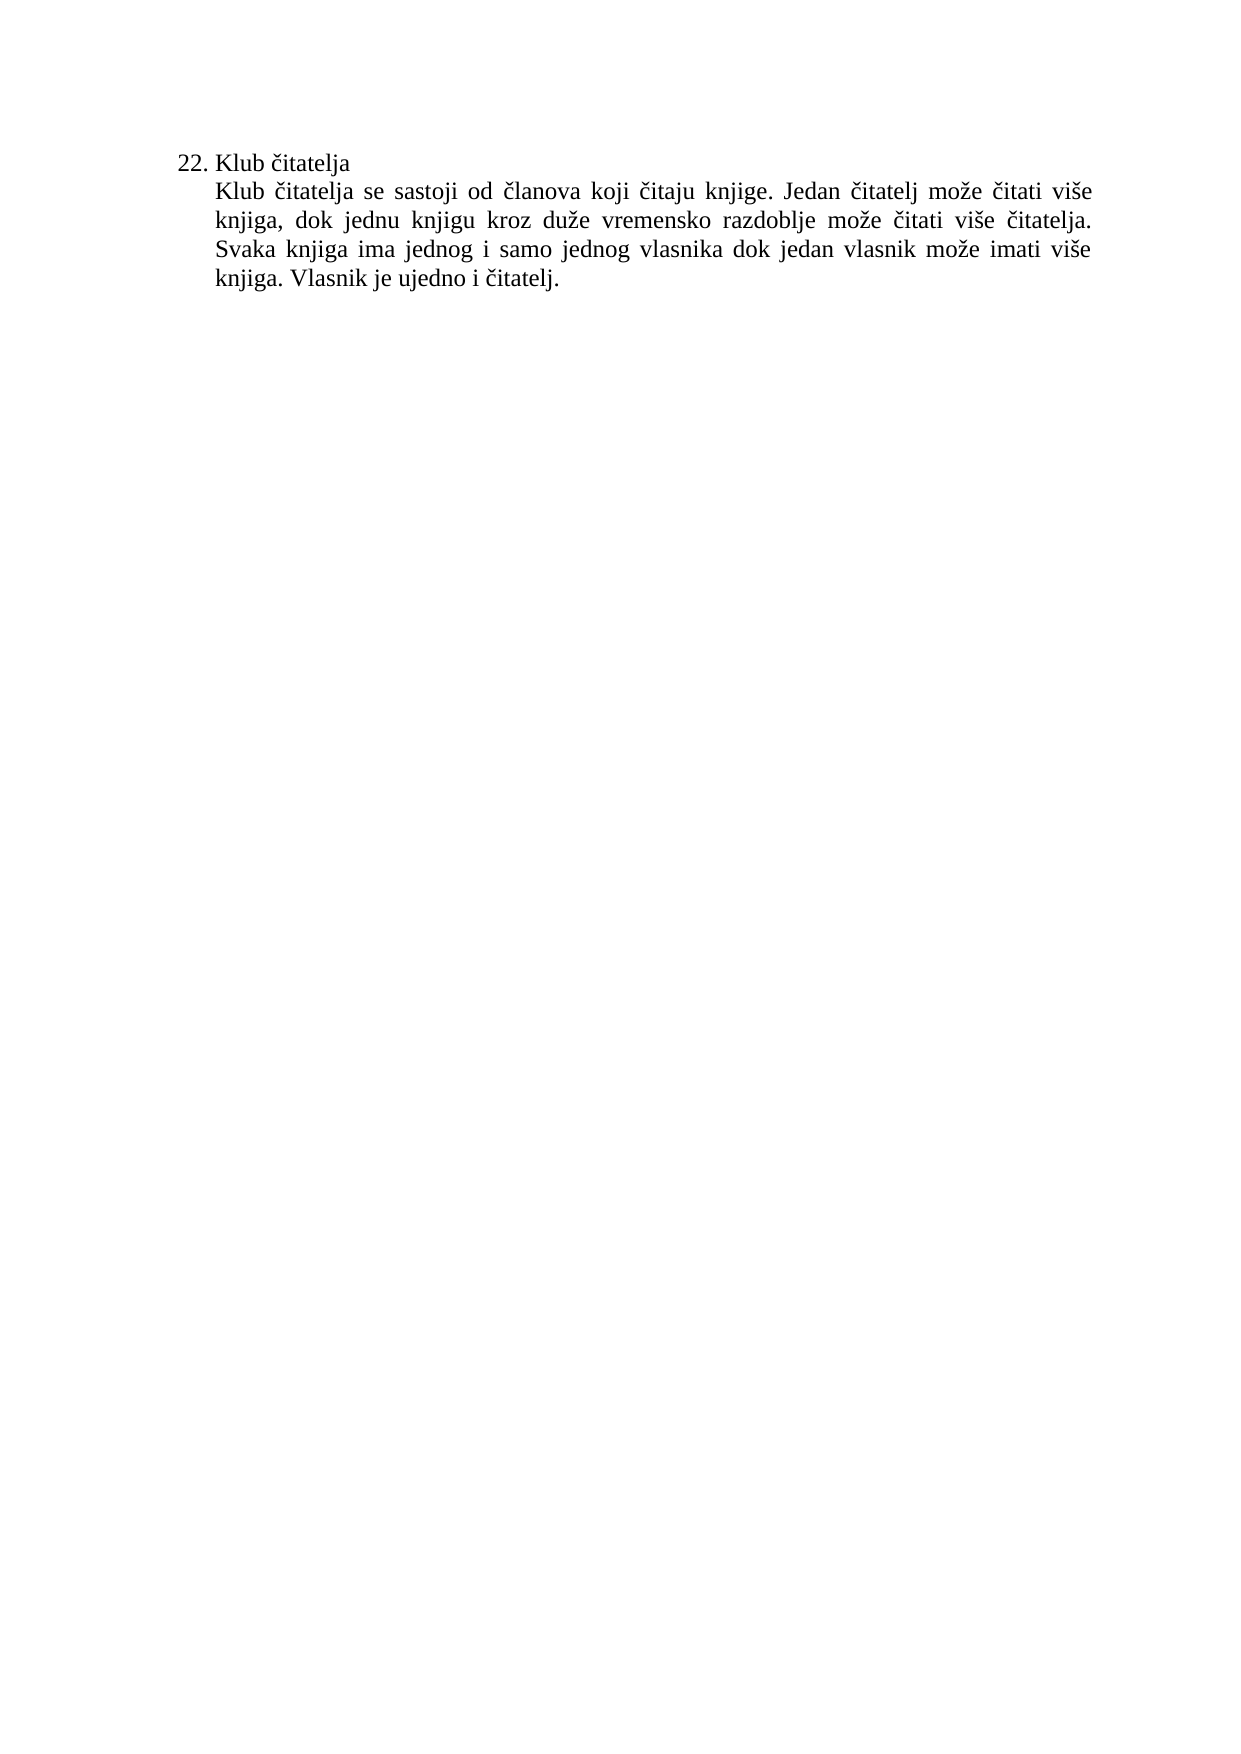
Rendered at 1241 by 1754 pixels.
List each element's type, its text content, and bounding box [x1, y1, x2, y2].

text Klub čitatelja se sastoji od članova koji čitaju knjige. Jedan čitatelj može čitati više knjiga, dok jednu knjigu kroz duže vremensko razdoblje može čitati više čitatelja. Svaka knjiga ima jednog i samo jednog vlasnika dok jedan vlasnik može imati više knjiga. Vlasnik je ujedno i čitatelj. [215, 176, 1093, 291]
list Klub čitatelja [177, 148, 1093, 176]
